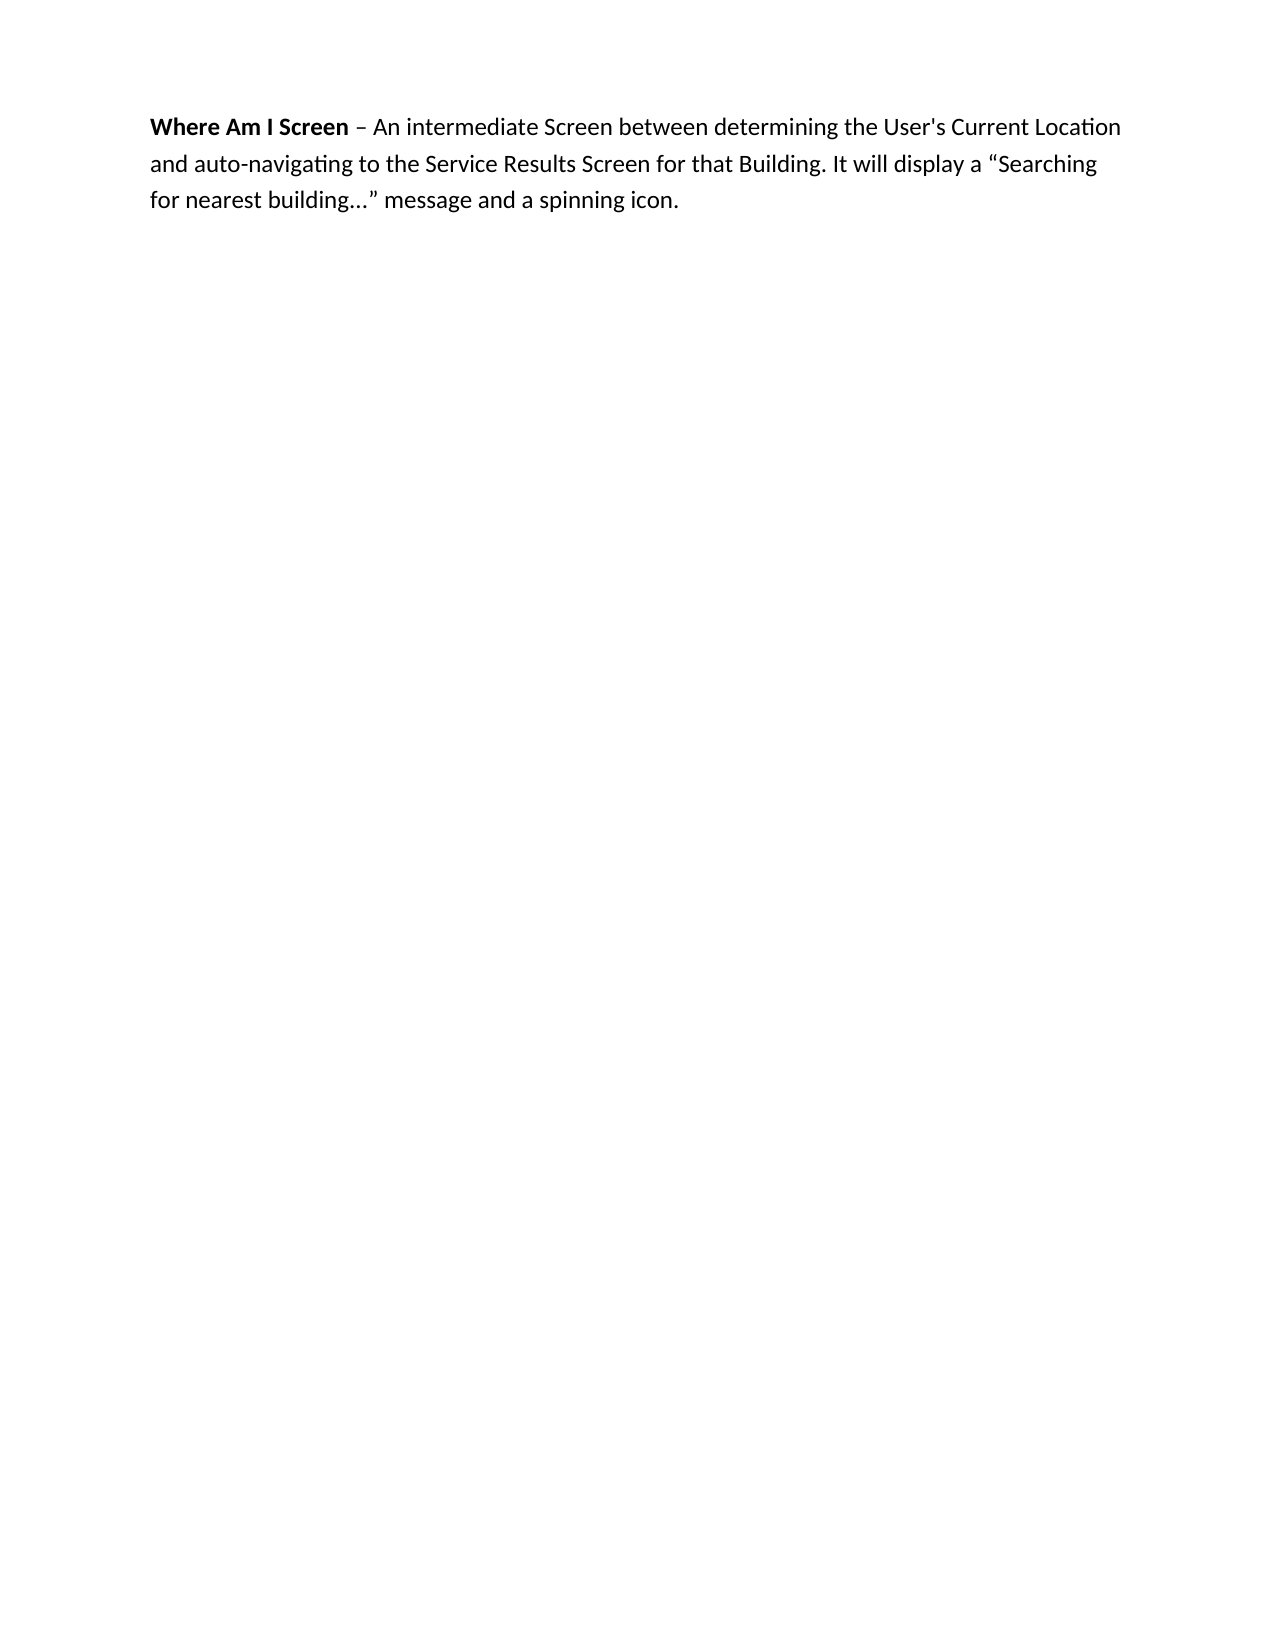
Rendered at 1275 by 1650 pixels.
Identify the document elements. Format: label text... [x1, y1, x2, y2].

text Where Am I Screen – An intermediate Screen between determining the User's Current Location and auto-navigating to the Service Results Screen for that Building. It will display a “Searching for nearest building...” message and a spinning icon. [150, 112, 1125, 215]
